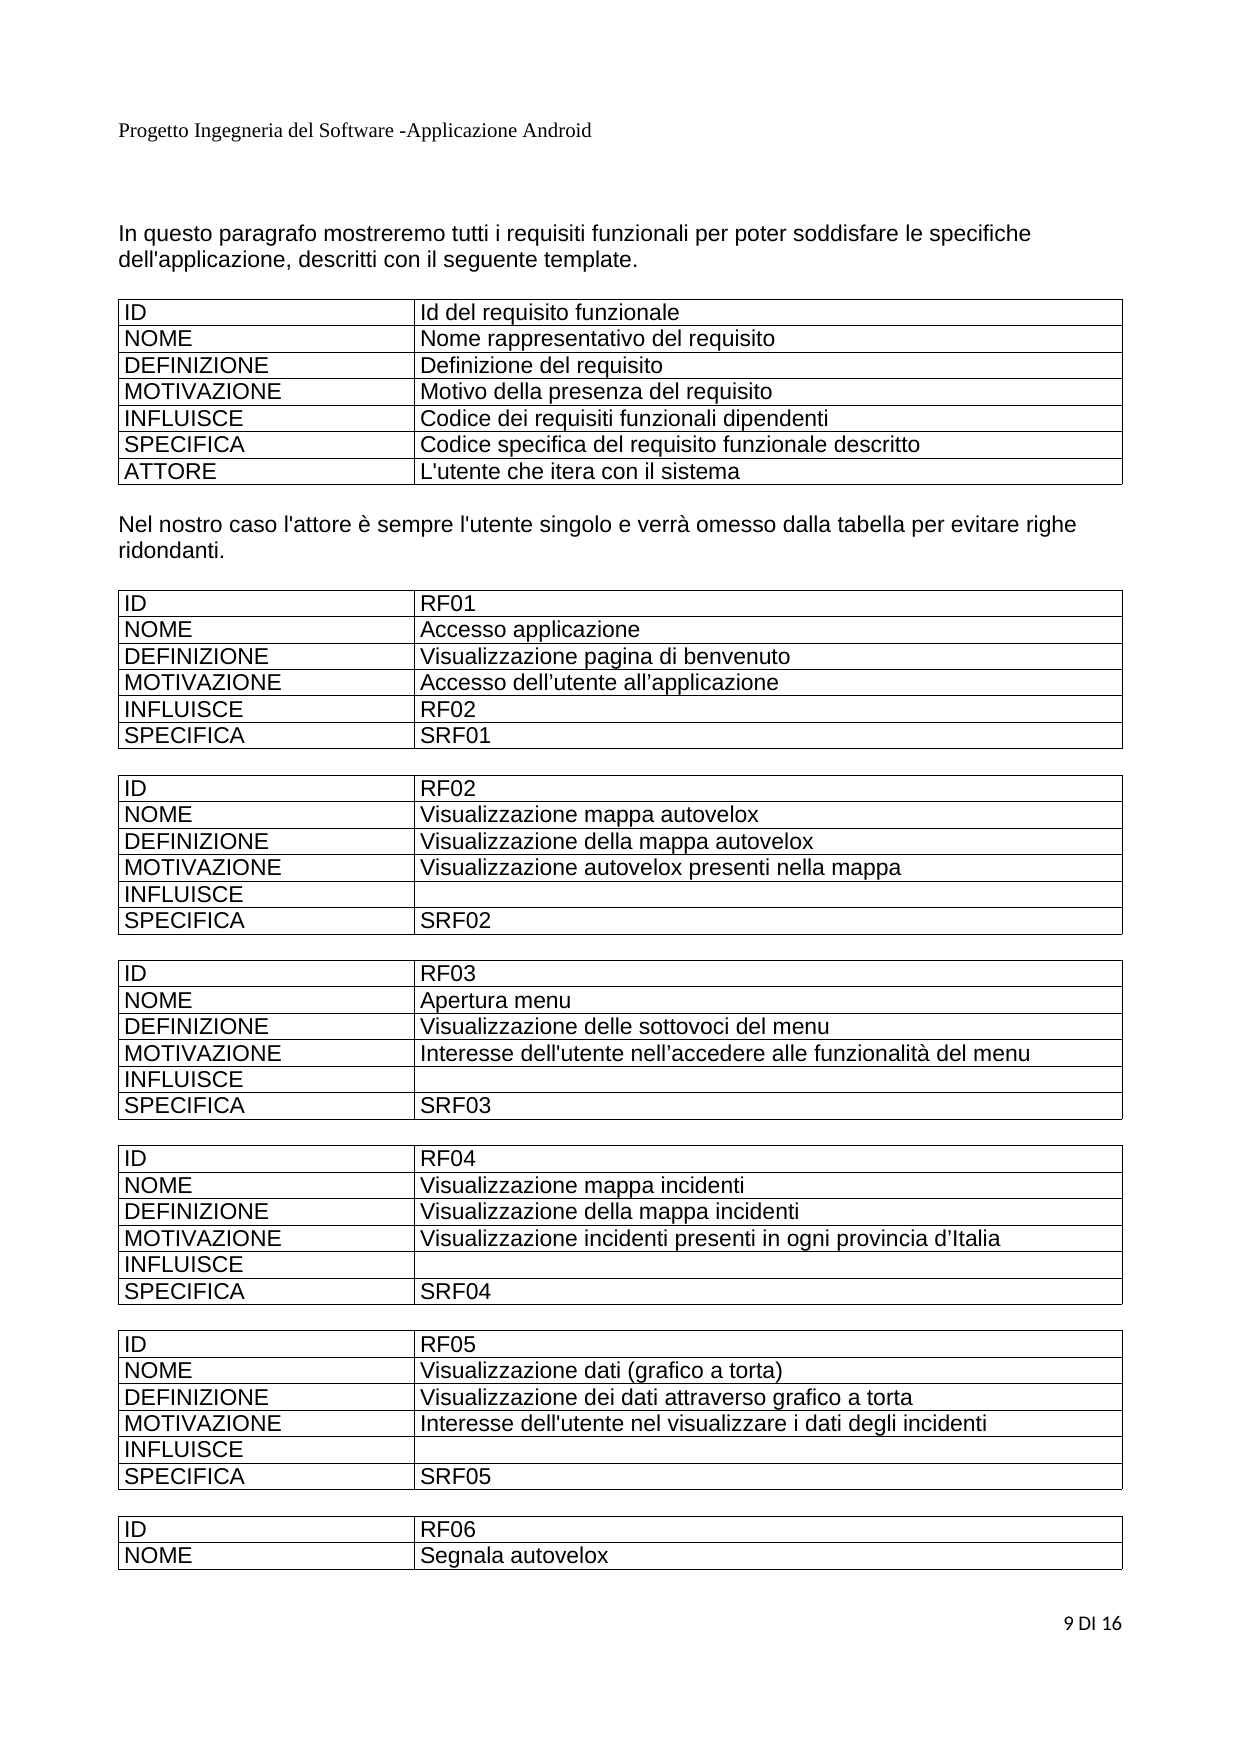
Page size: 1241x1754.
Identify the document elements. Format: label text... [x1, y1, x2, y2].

table_cell Visualizzazione autovelox presenti nella mappa [415, 855, 1122, 881]
table_cell NOME [119, 326, 414, 352]
table_cell NOME [119, 1358, 414, 1383]
table_cell SPECIFICA [119, 1093, 414, 1119]
table_cell Codice dei requisiti funzionali dipendenti [415, 406, 1122, 431]
table_cell Visualizzazione della mappa autovelox [415, 829, 1122, 854]
table_cell Visualizzazione delle sottovoci del menu [415, 1014, 1122, 1039]
table_cell NOME [119, 1543, 414, 1569]
table_cell ATTORE [119, 459, 414, 484]
table_cell INFLUISCE [119, 1252, 414, 1278]
table_cell MOTIVAZIONE [119, 670, 414, 695]
table_cell INFLUISCE [119, 406, 414, 431]
table_cell RF02 [415, 696, 1122, 722]
table_cell Codice specifica del requisito funzionale descritto [415, 432, 1122, 458]
table_header ID [119, 591, 414, 616]
table_cell NOME [119, 1173, 414, 1198]
table_cell Definizione del requisito [415, 353, 1122, 378]
table_cell SPECIFICA [119, 908, 414, 934]
table_cell MOTIVAZIONE [119, 1040, 414, 1066]
table_cell INFLUISCE [119, 696, 414, 722]
table_cell Interesse dell'utente nell’accedere alle funzionalità del menu [415, 1040, 1122, 1066]
table_cell SRF03 [415, 1093, 1122, 1119]
table_cell [415, 1437, 1122, 1463]
text Nel nostro caso l'attore è sempre l'utente singolo e verrà omesso dalla tabella per evitare righe ridondanti. [118, 511, 1122, 563]
table_cell DEFINIZIONE [119, 1014, 414, 1039]
table_cell Visualizzazione della mappa incidenti [415, 1199, 1122, 1225]
table_cell Interesse dell'utente nel visualizzare i dati degli incidenti [415, 1411, 1122, 1436]
table_cell Apertura menu [415, 987, 1122, 1013]
table_cell Visualizzazione dati (grafico a torta) [415, 1358, 1122, 1383]
table_cell SPECIFICA [119, 723, 414, 748]
table_cell SRF01 [415, 723, 1122, 748]
table_cell [415, 882, 1122, 907]
table_cell INFLUISCE [119, 882, 414, 907]
table_cell SRF04 [415, 1279, 1122, 1304]
table_cell NOME [119, 802, 414, 828]
table_cell SPECIFICA [119, 432, 414, 458]
table_cell SPECIFICA [119, 1279, 414, 1304]
table_header RF04 [415, 1146, 1122, 1172]
table_header RF06 [415, 1517, 1122, 1542]
table_header ID [119, 961, 414, 986]
table_header ID [119, 300, 414, 325]
table_cell MOTIVAZIONE [119, 1411, 414, 1436]
table_cell DEFINIZIONE [119, 829, 414, 854]
table_cell [415, 1067, 1122, 1092]
table_cell L'utente che itera con il sistema [415, 459, 1122, 484]
table_cell DEFINIZIONE [119, 1384, 414, 1410]
table_cell DEFINIZIONE [119, 353, 414, 378]
table_header RF03 [415, 961, 1122, 986]
table_cell MOTIVAZIONE [119, 1226, 414, 1251]
table_cell MOTIVAZIONE [119, 379, 414, 405]
table_cell NOME [119, 617, 414, 643]
table_cell Visualizzazione mappa autovelox [415, 802, 1122, 828]
table_cell SRF05 [415, 1464, 1122, 1489]
table_cell Visualizzazione dei dati attraverso grafico a torta [415, 1384, 1122, 1410]
table_cell DEFINIZIONE [119, 1199, 414, 1225]
table_cell SPECIFICA [119, 1464, 414, 1489]
table_cell Motivo della presenza del requisito [415, 379, 1122, 405]
table_cell Segnala autovelox [415, 1543, 1122, 1569]
table_cell Visualizzazione pagina di benvenuto [415, 644, 1122, 669]
table_cell [415, 1252, 1122, 1278]
table_header Id del requisito funzionale [415, 300, 1122, 325]
table_header RF05 [415, 1331, 1122, 1357]
table_header RF01 [415, 591, 1122, 616]
table_cell Nome rappresentativo del requisito [415, 326, 1122, 352]
table_cell DEFINIZIONE [119, 644, 414, 669]
table_cell Accesso applicazione [415, 617, 1122, 643]
table_header ID [119, 1331, 414, 1357]
table_cell MOTIVAZIONE [119, 855, 414, 881]
table_header RF02 [415, 776, 1122, 801]
table_header ID [119, 1146, 414, 1172]
table_cell Accesso dell’utente all’applicazione [415, 670, 1122, 695]
table_header ID [119, 1517, 414, 1542]
table_cell Visualizzazione mappa incidenti [415, 1173, 1122, 1198]
text In questo paragrafo mostreremo tutti i requisiti funzionali per poter soddisfare le specifiche dell'applicazione, descritti con il seguente template. [118, 220, 1122, 272]
table_cell INFLUISCE [119, 1437, 414, 1463]
table_cell Visualizzazione incidenti presenti in ogni provincia d’Italia [415, 1226, 1122, 1251]
table_header ID [119, 776, 414, 801]
table_cell NOME [119, 987, 414, 1013]
table_cell INFLUISCE [119, 1067, 414, 1092]
table_cell SRF02 [415, 908, 1122, 934]
